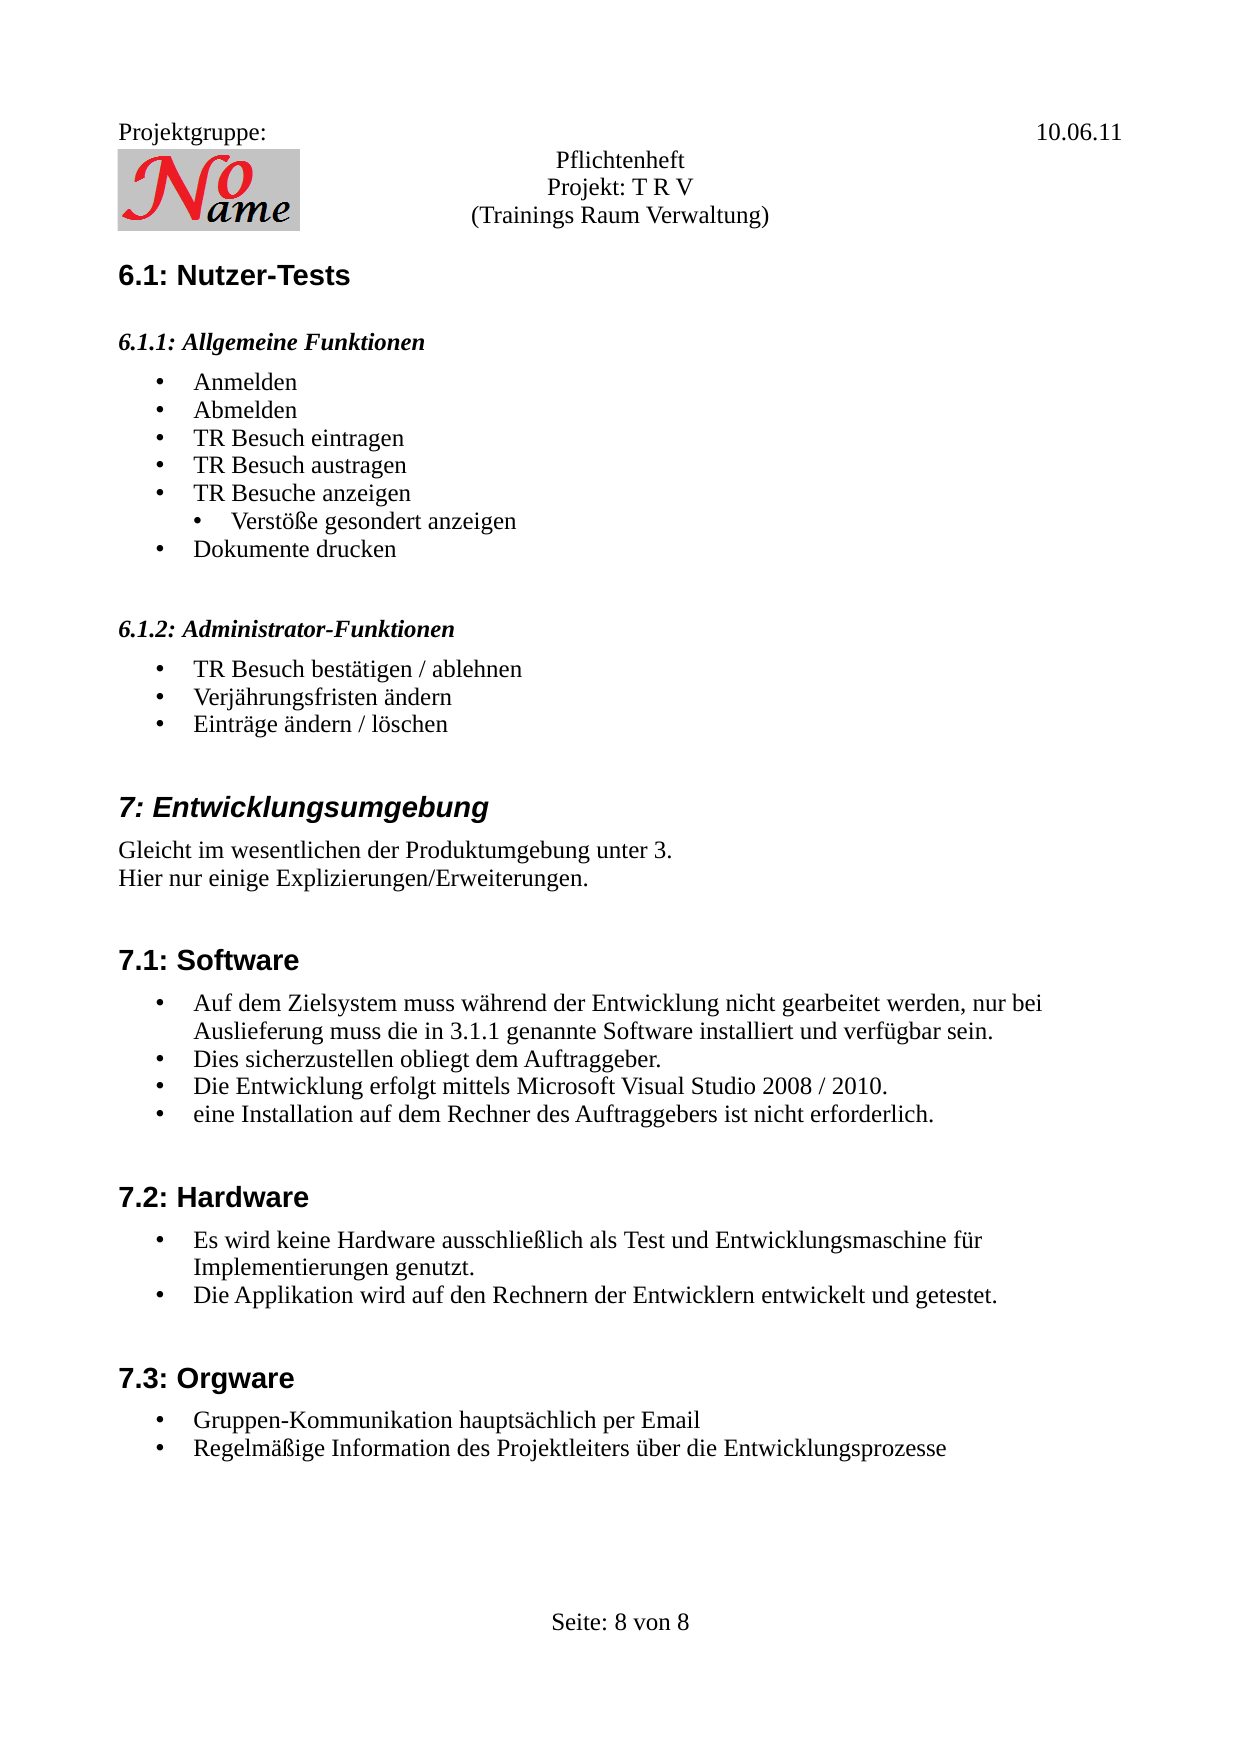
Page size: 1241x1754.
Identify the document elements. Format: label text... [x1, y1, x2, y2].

list Die Entwicklung erfolgt mittels Microsoft Visual Studio 2008 / 2010. [156, 1072, 1122, 1100]
list Dokumente drucken [156, 535, 1122, 562]
list TR Besuch austragen [156, 452, 1122, 479]
subtitle Administrator-Funktionen [118, 615, 1122, 643]
list Verstöße gesondert anzeigen [193, 507, 1122, 535]
list Verjährungsfristen ändern [156, 683, 1122, 711]
list TR Besuche anzeigen [156, 479, 1122, 507]
text Gleicht im wesentlichen der Produktumgebung unter 3. [118, 836, 1122, 864]
list Regelmäßige Information des Projektleiters über die Entwicklungsprozesse [156, 1434, 1122, 1462]
list Es wird keine Hardware ausschließlich als Test und Entwicklungsmaschine für Implementierungen genutzt. [156, 1226, 1122, 1281]
list Einträge ändern / löschen [156, 711, 1122, 738]
list Die Applikation wird auf den Rechnern der Entwicklern entwickelt und getestet. [156, 1281, 1122, 1309]
subtitle Nutzer-Tests [118, 258, 1122, 291]
list eine Installation auf dem Rechner des Auftraggebers ist nicht erforderlich. [156, 1100, 1122, 1128]
text Hier nur einige Explizierungen/Erweiterungen. [118, 864, 1122, 892]
list Dies sicherzustellen obliegt dem Auftraggeber. [156, 1045, 1122, 1072]
list Anmelden [156, 368, 1122, 396]
subtitle Entwicklungsumgebung [118, 791, 1122, 824]
list Abmelden [156, 396, 1122, 424]
subtitle Allgemeine Funktionen [118, 328, 1122, 356]
subtitle Orgware [118, 1362, 1122, 1394]
list Gruppen-Kommunikation hauptsächlich per Email [156, 1407, 1122, 1434]
list Auf dem Zielsystem muss während der Entwicklung nicht gearbeitet werden, nur bei Auslieferung muss die in 3.1.1 genannte Software installiert und verfügbar sein. [156, 989, 1122, 1045]
list TR Besuch eintragen [156, 424, 1122, 452]
subtitle Software [118, 944, 1122, 977]
list TR Besuch bestätigen / ablehnen [156, 655, 1122, 683]
subtitle Hardware [118, 1181, 1122, 1213]
